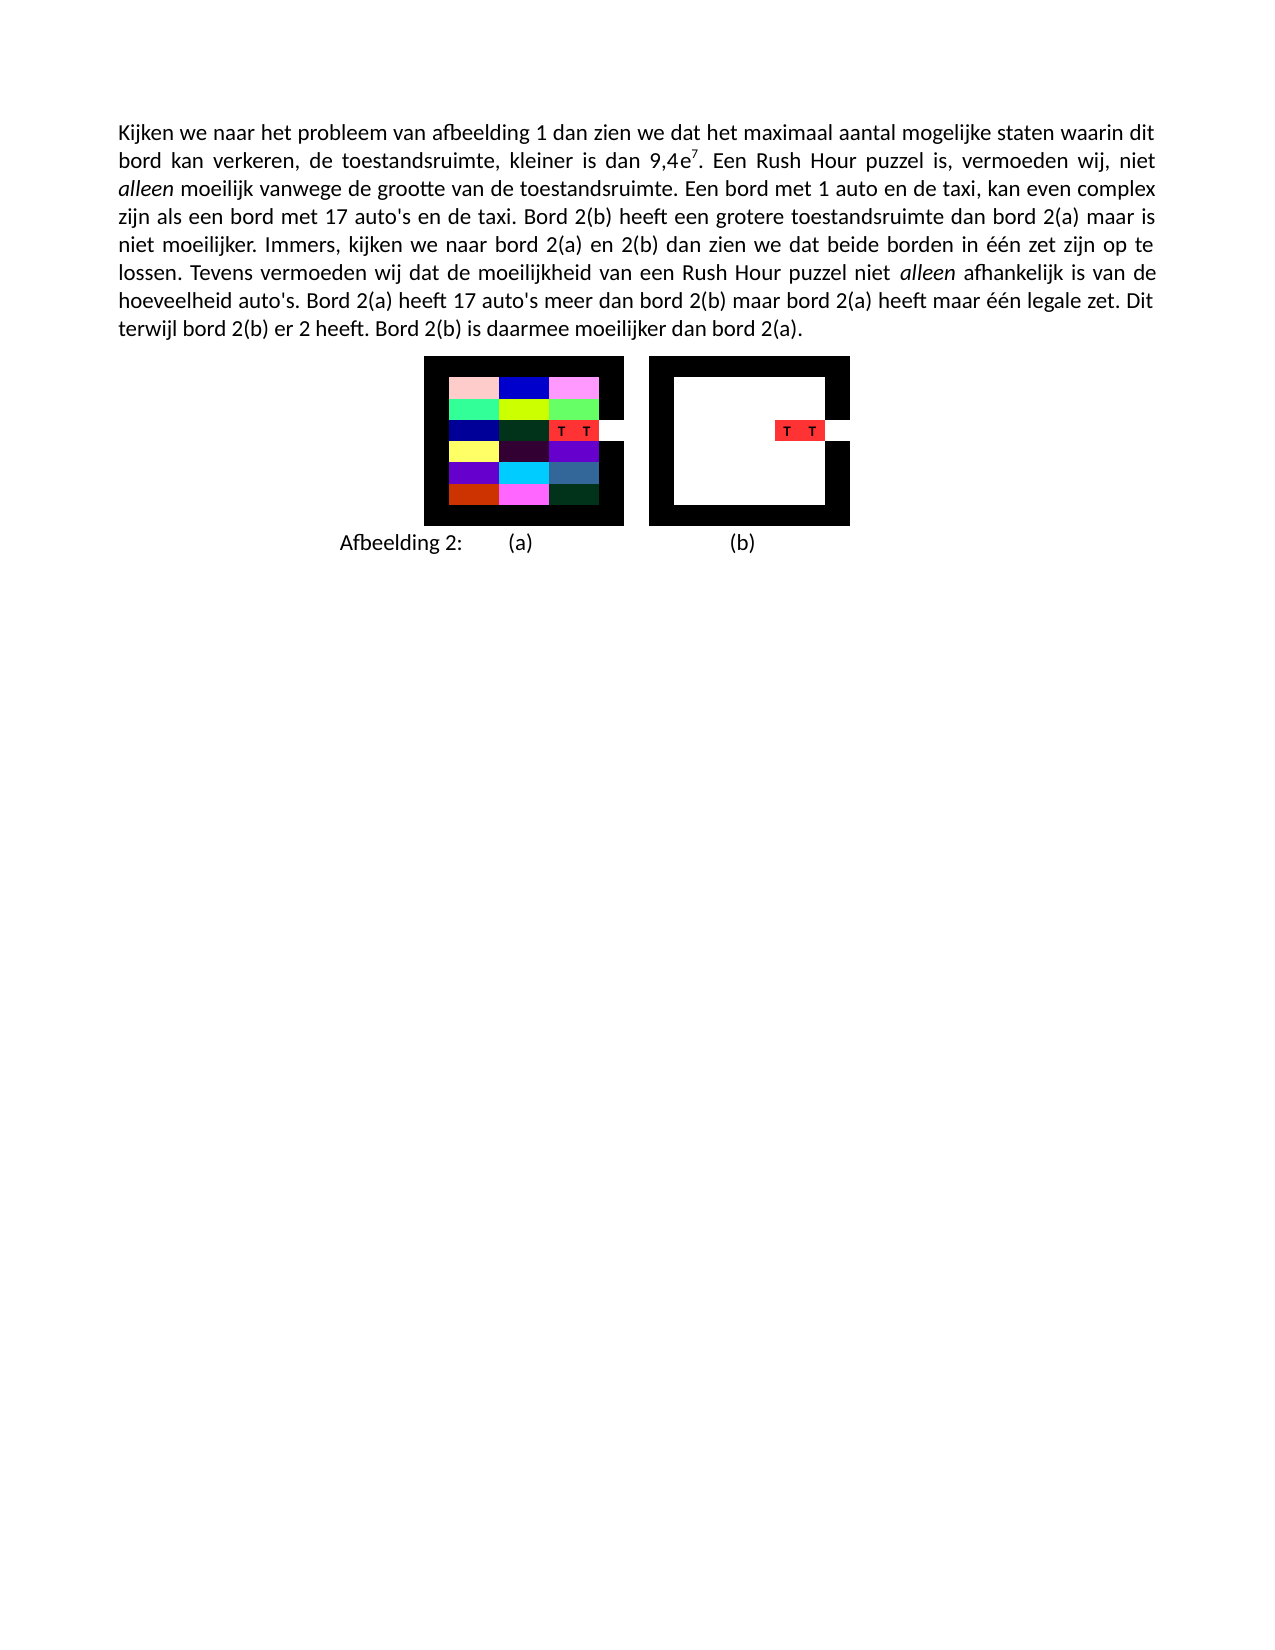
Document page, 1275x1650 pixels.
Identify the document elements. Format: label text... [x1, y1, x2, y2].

text Afbeelding 2: (a) (b) [118, 342, 1157, 556]
text Kijken we naar het probleem van afbeelding 1 dan zien we dat het maximaal aantal mogelijke staten waarin dit bord kan verkeren, de toestandsruimte, kleiner is dan 9,4e7. Een Rush Hour puzzel is, vermoeden wij, niet alleen moeilijk vanwege de grootte van de toestandsruimte. Een bord met 1 auto en de taxi, kan even complex zijn als een bord met 17 auto's en de taxi. Bord 2(b) heeft een grotere toestandsruimte dan bord 2(a) maar is niet moeilijker. Immers, kijken we naar bord 2(a) en 2(b) dan zien we dat beide borden in één zet zijn op te lossen. Tevens vermoeden wij dat de moeilijkheid van een Rush Hour puzzel niet alleen afhankelijk is van de hoeveelheid auto's. Bord 2(a) heeft 17 auto's meer dan bord 2(b) maar bord 2(a) heeft maar één legale zet. Dit terwijl bord 2(b) er 2 heeft. Bord 2(b) is daarmee moeilijker dan bord 2(a). [118, 118, 1157, 342]
